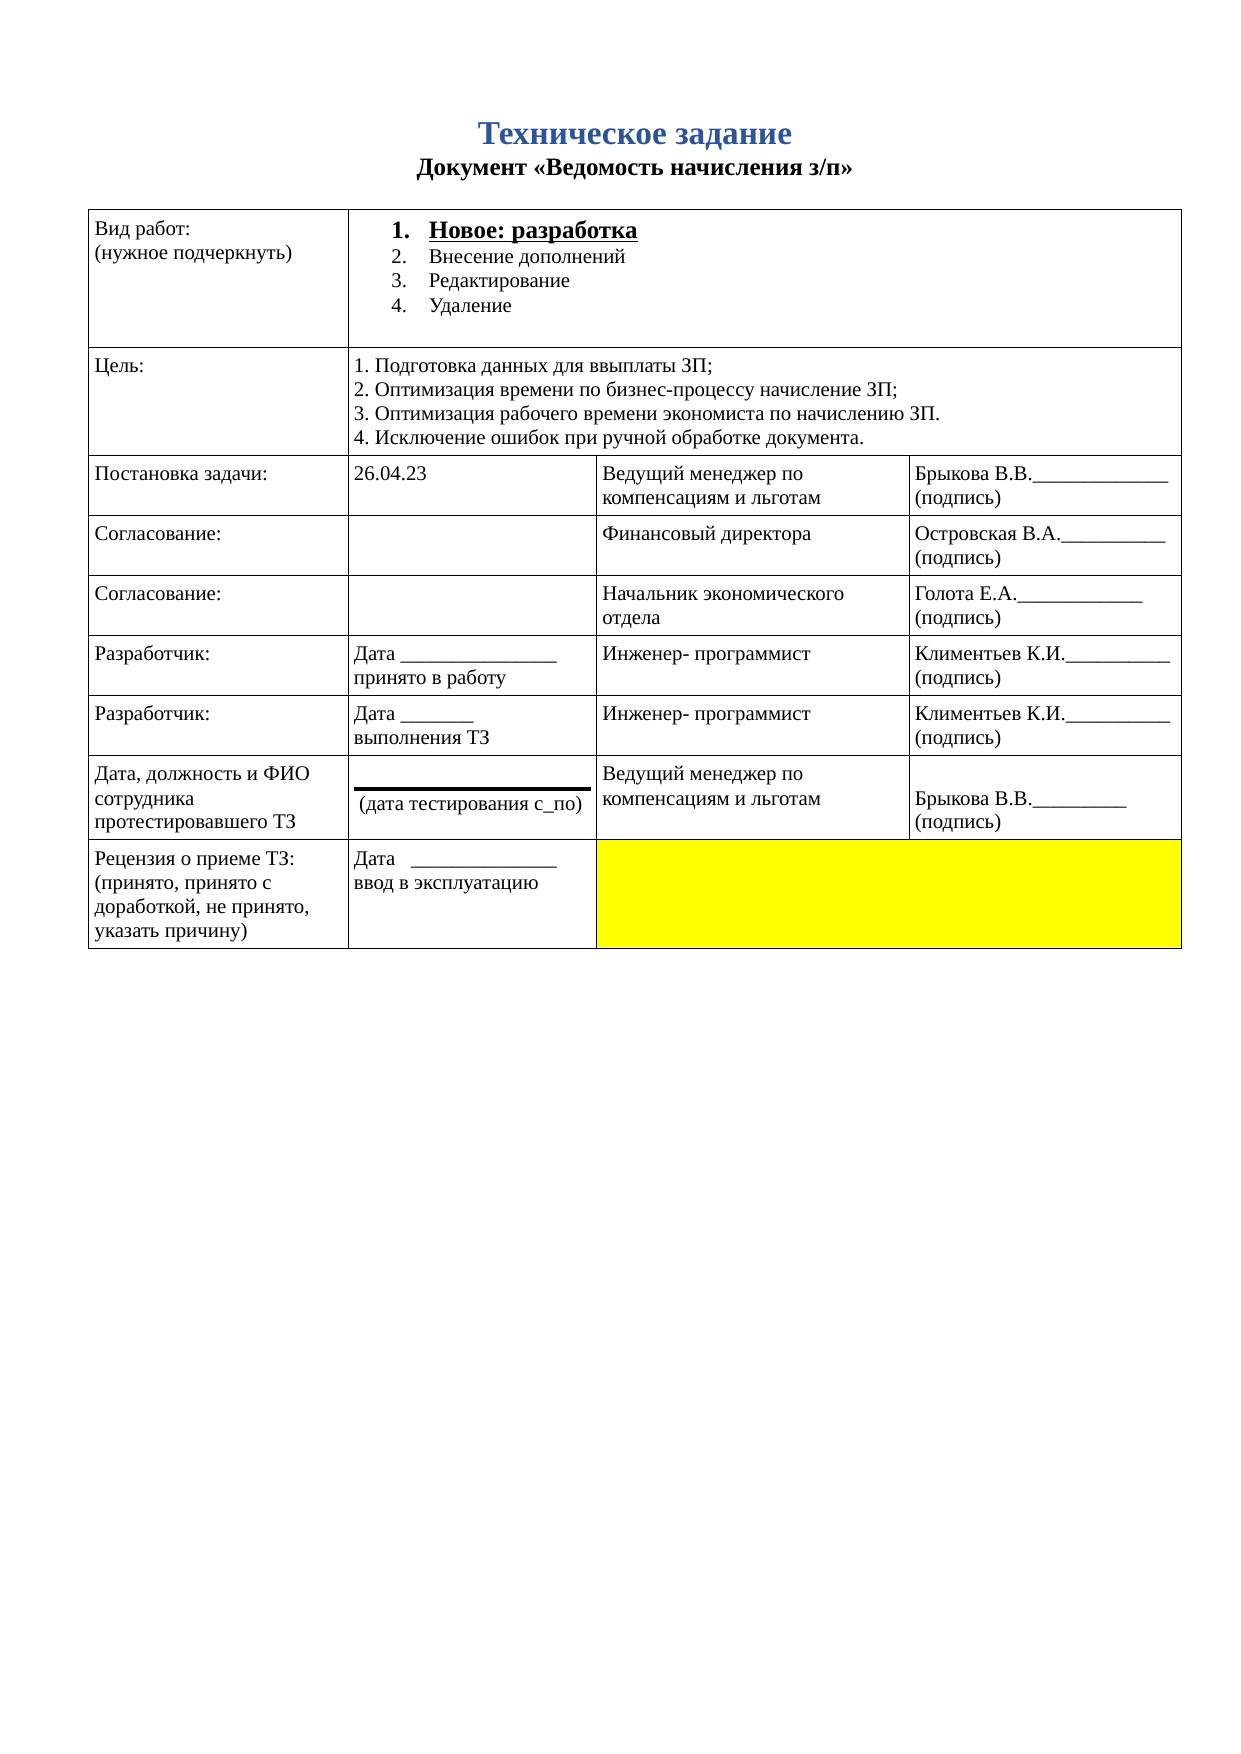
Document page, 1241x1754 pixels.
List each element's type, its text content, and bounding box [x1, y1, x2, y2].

table_cell Островская В.А.__________ (подпись) [910, 516, 1181, 575]
table_cell 26.04.23 [349, 456, 596, 515]
subtitle Техническое задание [88, 113, 1181, 152]
table_cell Дата _______ выполнения ТЗ [349, 696, 596, 755]
table_cell Брыкова В.В._________ (подпись) [910, 756, 1181, 839]
table_cell Начальник экономического отдела [597, 576, 909, 635]
table_cell Ведущий менеджер по компенсациям и льготам [597, 456, 909, 515]
text Документ «Ведомость начисления з/п» [88, 152, 1181, 181]
table_header Новое: разработка Внесение дополнений Редактирование Удаление [349, 210, 1181, 346]
table_cell Инженер- программист [597, 636, 909, 695]
table_cell Брыкова В.В._____________ (подпись) [910, 456, 1181, 515]
table_header Вид работ: (нужное подчеркнуть) [89, 210, 348, 346]
table_cell Климентьев К.И.__________ (подпись) [910, 696, 1181, 755]
table_cell Дата _______________ принято в работу [349, 636, 596, 695]
table_cell (дата тестирования с_по) [349, 756, 596, 839]
table_cell Разработчик: [89, 696, 348, 755]
table_cell [597, 840, 1181, 947]
table_cell 1. Подготовка данных для ввыплаты ЗП; 2. Оптимизация времени по бизнес-процессу начисление ЗП; 3. Оптимизация рабочего времени экономиста по начислению ЗП. 4. Исключение ошибок при ручной обработке документа. [349, 348, 1181, 454]
table_cell Согласование: [89, 516, 348, 575]
table_cell Финансовый директора [597, 516, 909, 575]
table_cell Голота Е.А.____________ (подпись) [910, 576, 1181, 635]
table_cell Климентьев К.И.__________ (подпись) [910, 636, 1181, 695]
table_cell Инженер- программист [597, 696, 909, 755]
table_cell Цель: [89, 348, 348, 454]
table_cell Разработчик: [89, 636, 348, 695]
table_cell Дата, должность и ФИО сотрудника протестировавшего ТЗ [89, 756, 348, 839]
table_cell Ведущий менеджер по компенсациям и льготам [597, 756, 909, 839]
table_cell [349, 516, 596, 575]
table_cell [349, 576, 596, 635]
table_cell Согласование: [89, 576, 348, 635]
table_cell Рецензия о приеме ТЗ: (принято, принято с доработкой, не принято, указать причину) [89, 840, 348, 947]
table_cell Постановка задачи: [89, 456, 348, 515]
table_cell Дата ______________ ввод в эксплуатацию [349, 840, 596, 947]
